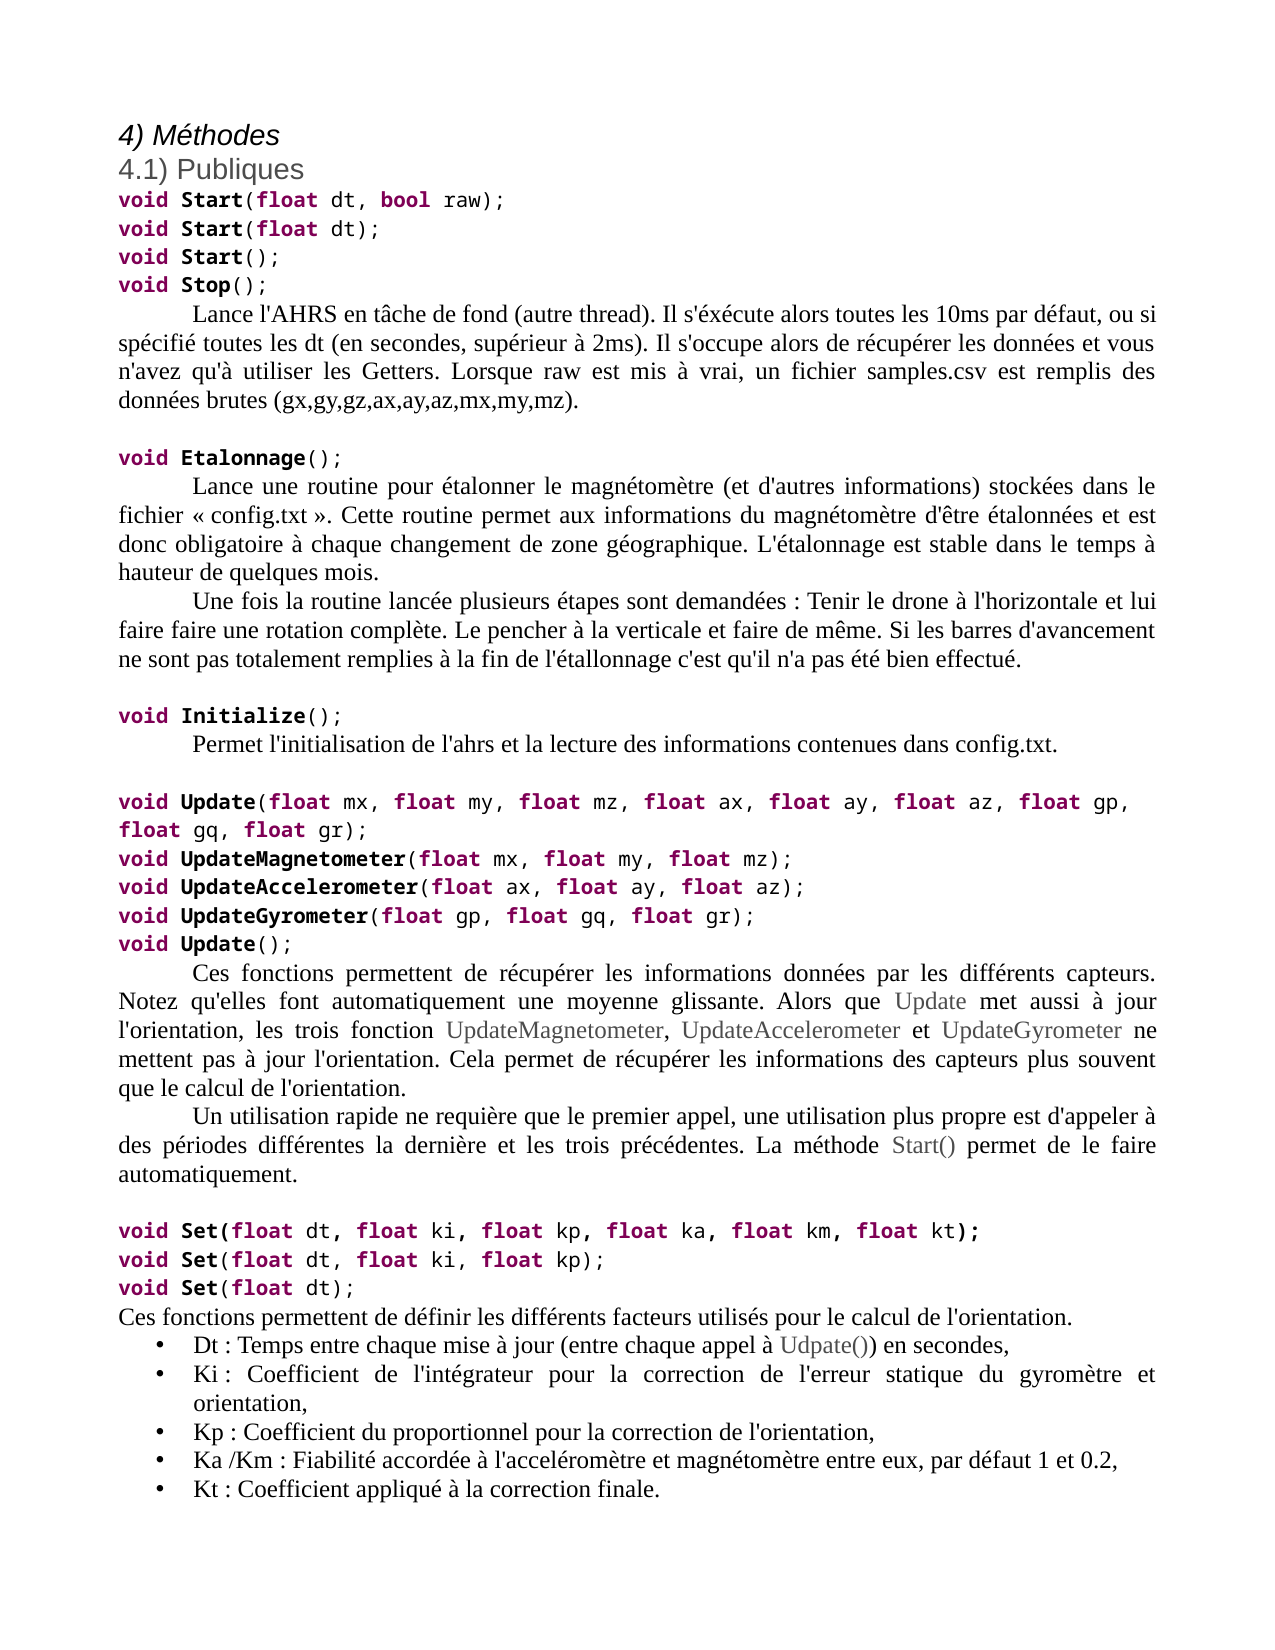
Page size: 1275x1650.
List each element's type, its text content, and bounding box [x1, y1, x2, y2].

text Ces fonctions permettent de récupérer les informations données par les différents capteurs. Notez qu'elles font automatiquement une moyenne glissante. Alors que Update met aussi à jour l'orientation, les trois fonction UpdateMagnetometer, UpdateAccelerometer et UpdateGyrometer ne mettent pas à jour l'orientation. Cela permet de récupérer les informations des capteurs plus souvent que le calcul de l'orientation. [118, 958, 1157, 1101]
text void Set(float dt); [118, 1273, 1157, 1302]
list Dt : Temps entre chaque mise à jour (entre chaque appel à Udpate()) en secondes, [156, 1331, 1157, 1359]
text void Update(); [118, 929, 1157, 958]
text void Start(float dt, bool raw); [118, 185, 1157, 214]
list Ki : Coefficient de l'intégrateur pour la correction de l'erreur statique du gyromètre et orientation, [156, 1359, 1157, 1417]
text void Start(float dt); [118, 214, 1157, 242]
text Ces fonctions permettent de définir les différents facteurs utilisés pour le calcul de l'orientation. [118, 1302, 1157, 1331]
text void Update(float mx, float my, float mz, float ax, float ay, float az, float gp, float gq, float gr); [118, 787, 1157, 844]
text void UpdateMagnetometer(float mx, float my, float mz); [118, 844, 1157, 872]
text void UpdateGyrometer(float gp, float gq, float gr); [118, 901, 1157, 929]
text void UpdateAccelerometer(float ax, float ay, float az); [118, 872, 1157, 901]
text Lance une routine pour étalonner le magnétomètre (et d'autres informations) stockées dans le fichier « config.txt ». Cette routine permet aux informations du magnétomètre d'être étalonnées et est donc obligatoire à chaque changement de zone géographique. L'étalonnage est stable dans le temps à hauteur de quelques mois. [118, 471, 1157, 586]
text Permet l'initialisation de l'ahrs et la lecture des informations contenues dans config.txt. [118, 729, 1157, 758]
list Kt : Coefficient appliqué à la correction finale. [156, 1474, 1157, 1503]
list Ka /Km : Fiabilité accordée à l'acceléromètre et magnétomètre entre eux, par défaut 1 et 0.2, [156, 1446, 1157, 1474]
text Un utilisation rapide ne requière que le premier appel, une utilisation plus propre est d'appeler à des périodes différentes la dernière et les trois précédentes. La méthode Start() permet de le faire automatiquement. [118, 1101, 1157, 1188]
text void Set(float dt, float ki, float kp); [118, 1245, 1157, 1273]
text 4.1) Publiques [118, 152, 1157, 185]
text void Etalonnage(); [118, 443, 1157, 471]
text void Initialize(); [118, 701, 1157, 729]
text void Stop(); [118, 271, 1157, 299]
text Lance l'AHRS en tâche de fond (autre thread). Il s'éxécute alors toutes les 10ms par défaut, ou si spécifié toutes les dt (en secondes, supérieur à 2ms). Il s'occupe alors de récupérer les données et vous n'avez qu'à utiliser les Getters. Lorsque raw est mis à vrai, un fichier samples.csv est remplis des données brutes (gx,gy,gz,ax,ay,az,mx,my,mz). [118, 299, 1157, 414]
text Une fois la routine lancée plusieurs étapes sont demandées : Tenir le drone à l'horizontale et lui faire faire une rotation complète. Le pencher à la verticale et faire de même. Si les barres d'avancement ne sont pas totalement remplies à la fin de l'étallonnage c'est qu'il n'a pas été bien effectué. [118, 586, 1157, 672]
text void Start(); [118, 242, 1157, 271]
text void Set(float dt, float ki, float kp, float ka, float km, float kt); [118, 1216, 1157, 1245]
text 4) Méthodes [118, 118, 1157, 152]
list Kp : Coefficient du proportionnel pour la correction de l'orientation, [156, 1417, 1157, 1446]
